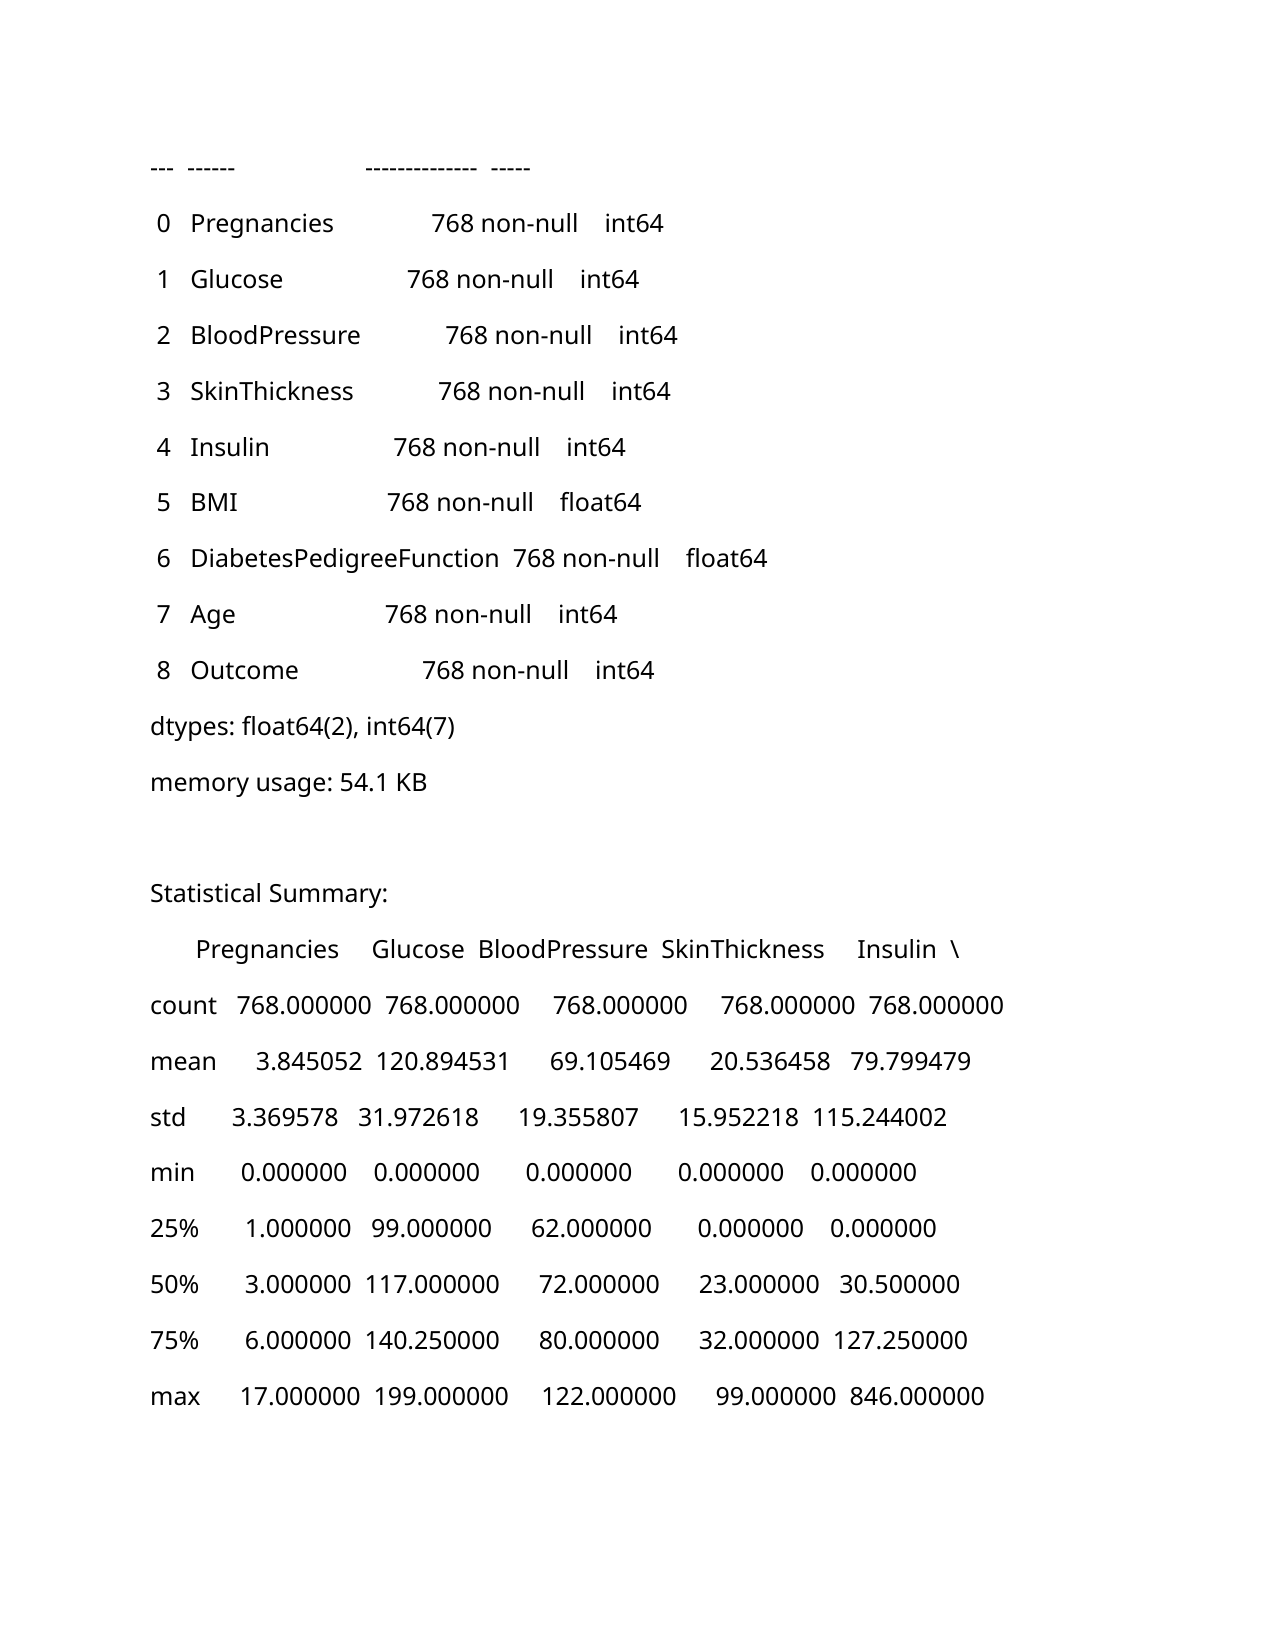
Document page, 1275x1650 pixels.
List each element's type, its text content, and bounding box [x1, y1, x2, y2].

text dtypes: float64(2), int64(7) [150, 708, 1125, 742]
text --- ------ -------------- ----- [150, 150, 1125, 184]
text 0 Pregnancies 768 non-null int64 [150, 206, 1125, 240]
text memory usage: 54.1 KB [150, 764, 1125, 798]
text 3 SkinThickness 768 non-null int64 [150, 373, 1125, 407]
text 4 Insulin 768 non-null int64 [150, 429, 1125, 463]
text mean 3.845052 120.894531 69.105469 20.536458 79.799479 [150, 1043, 1125, 1077]
text 5 BMI 768 non-null float64 [150, 485, 1125, 519]
text 7 Age 768 non-null int64 [150, 597, 1125, 631]
text 75% 6.000000 140.250000 80.000000 32.000000 127.250000 [150, 1322, 1125, 1357]
text 8 Outcome 768 non-null int64 [150, 652, 1125, 687]
text min 0.000000 0.000000 0.000000 0.000000 0.000000 [150, 1155, 1125, 1189]
text std 3.369578 31.972618 19.355807 15.952218 115.244002 [150, 1099, 1125, 1133]
text 50% 3.000000 117.000000 72.000000 23.000000 30.500000 [150, 1267, 1125, 1301]
text 1 Glucose 768 non-null int64 [150, 262, 1125, 296]
text max 17.000000 199.000000 122.000000 99.000000 846.000000 [150, 1378, 1125, 1412]
text count 768.000000 768.000000 768.000000 768.000000 768.000000 [150, 987, 1125, 1022]
text 2 BloodPressure 768 non-null int64 [150, 317, 1125, 352]
text 6 DiabetesPedigreeFunction 768 non-null float64 [150, 541, 1125, 575]
text Pregnancies Glucose BloodPressure SkinThickness Insulin \ [150, 932, 1125, 966]
text Statistical Summary: [150, 876, 1125, 910]
text 25% 1.000000 99.000000 62.000000 0.000000 0.000000 [150, 1211, 1125, 1245]
